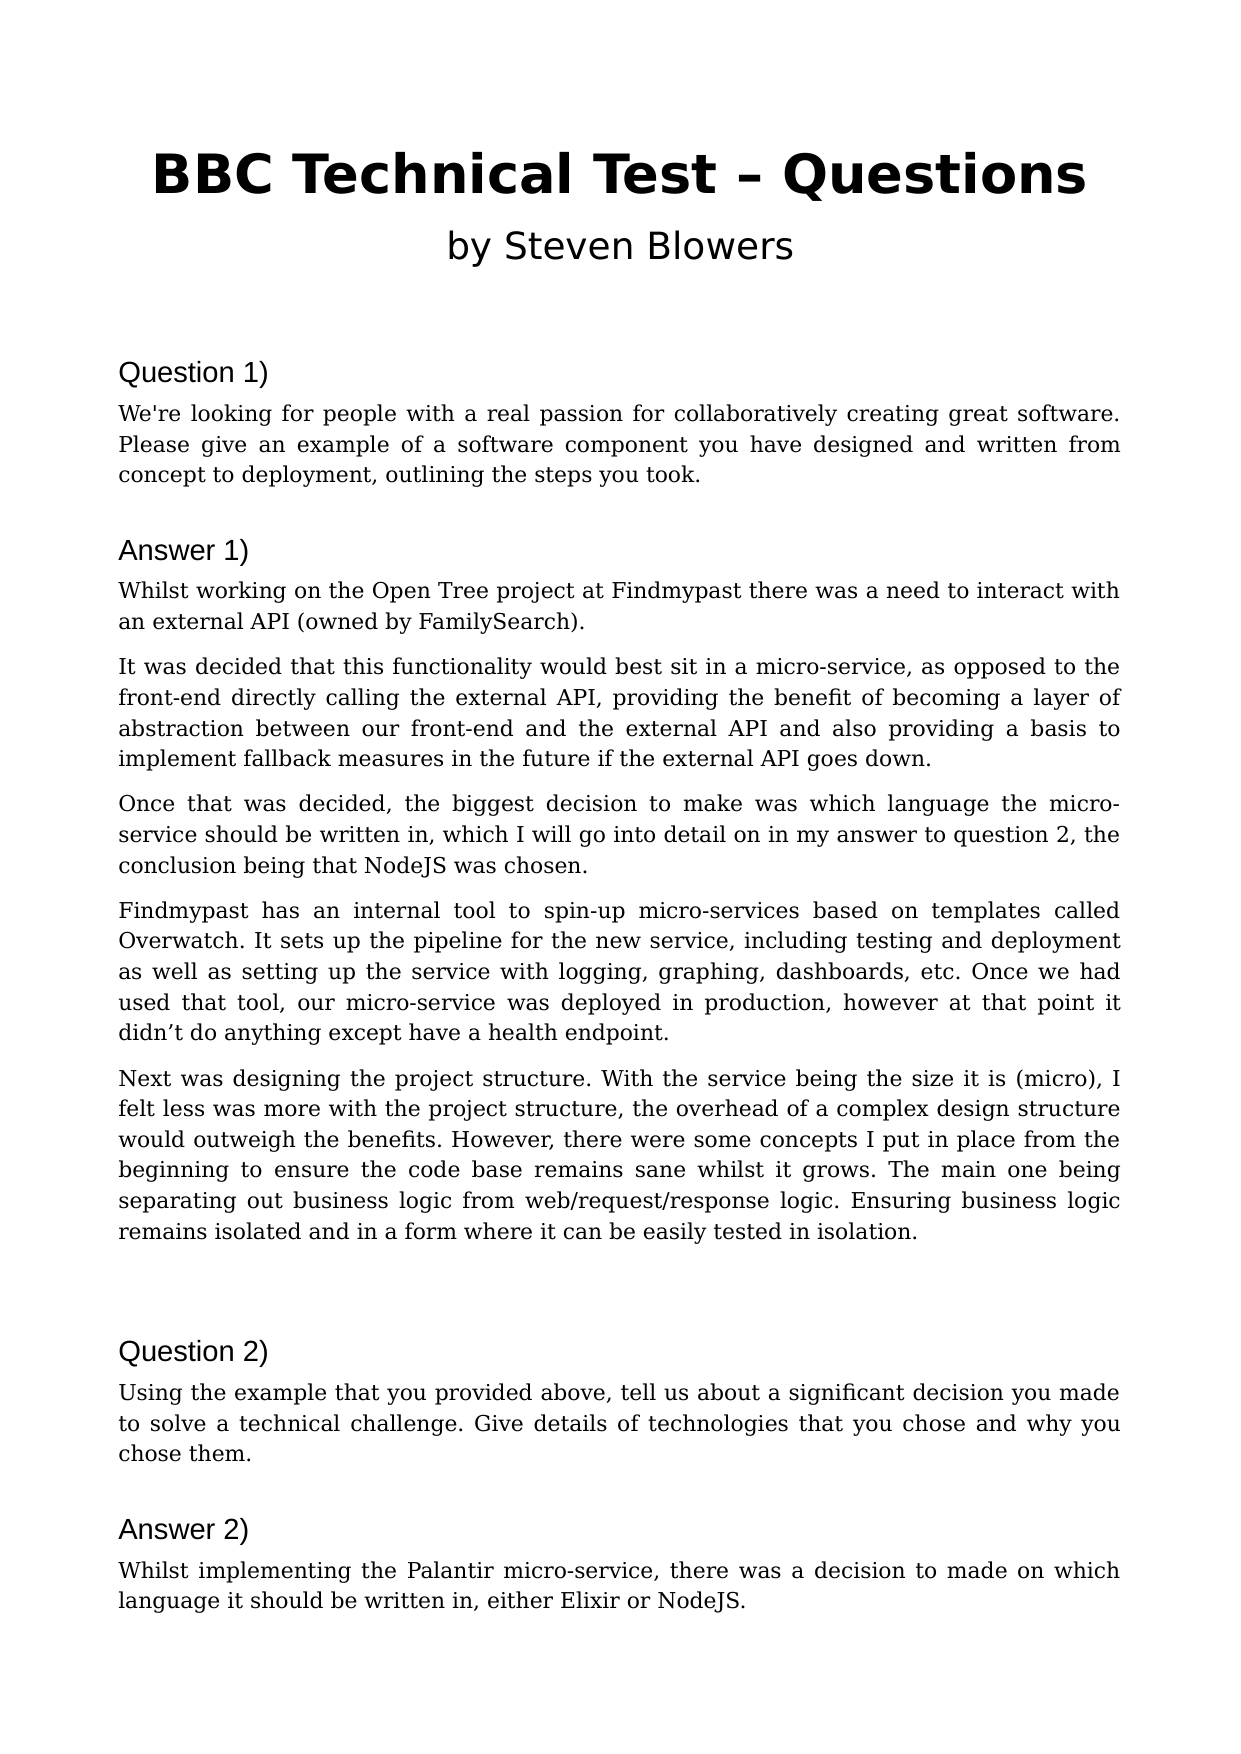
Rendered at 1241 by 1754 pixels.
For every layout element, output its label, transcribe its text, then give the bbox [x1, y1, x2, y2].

text Using the example that you provided above, tell us about a significant decision you made to solve a technical challenge. Give details of technologies that you chose and why you chose them. [118, 1380, 1122, 1467]
subtitle Question 2) [118, 1334, 1122, 1368]
text It was decided that this functionality would best sit in a micro-service, as opposed to the front-end directly calling the external API, providing the benefit of becoming a layer of abstraction between our front-end and the external API and also providing a basis to implement fallback measures in the future if the external API goes down. [118, 654, 1122, 772]
subtitle by Steven Blowers [118, 225, 1122, 268]
subtitle Answer 2) [118, 1512, 1122, 1545]
text Findmypast has an internal tool to spin-up micro-services based on templates called Overwatch. It sets up the pipeline for the new service, including testing and deployment as well as setting up the service with logging, graphing, dashboards, etc. Once we had used that tool, our micro-service was deployed in production, however at that point it didn’t do anything except have a health endpoint. [118, 898, 1122, 1046]
title BBC Technical Test – Questions [118, 143, 1122, 206]
text Next was designing the project structure. With the service being the size it is (micro), I felt less was more with the project structure, the overhead of a complex design structure would outweigh the benefits. However, there were some concepts I put in place from the beginning to ensure the code base remains sane whilst it grows. The main one being separating out business logic from web/request/response logic. Ensuring business logic remains isolated and in a form where it can be easily tested in isolation. [118, 1066, 1122, 1244]
text Whilst implementing the Palantir micro-service, there was a decision to made on which language it should be written in, either Elixir or NodeJS. [118, 1558, 1122, 1614]
subtitle Question 1) [118, 355, 1122, 389]
text We're looking for people with a real passion for collaboratively creating great software. Please give an example of a software component you have designed and written from concept to deployment, outlining the steps you took. [118, 401, 1122, 488]
subtitle Answer 1) [118, 533, 1122, 566]
text Once that was decided, the biggest decision to make was which language the micro-service should be written in, which I will go into detail on in my answer to question 2, the conclusion being that NodeJS was chosen. [118, 792, 1122, 878]
text Whilst working on the Open Tree project at Findmypast there was a need to interact with an external API (owned by FamilySearch). [118, 579, 1122, 635]
